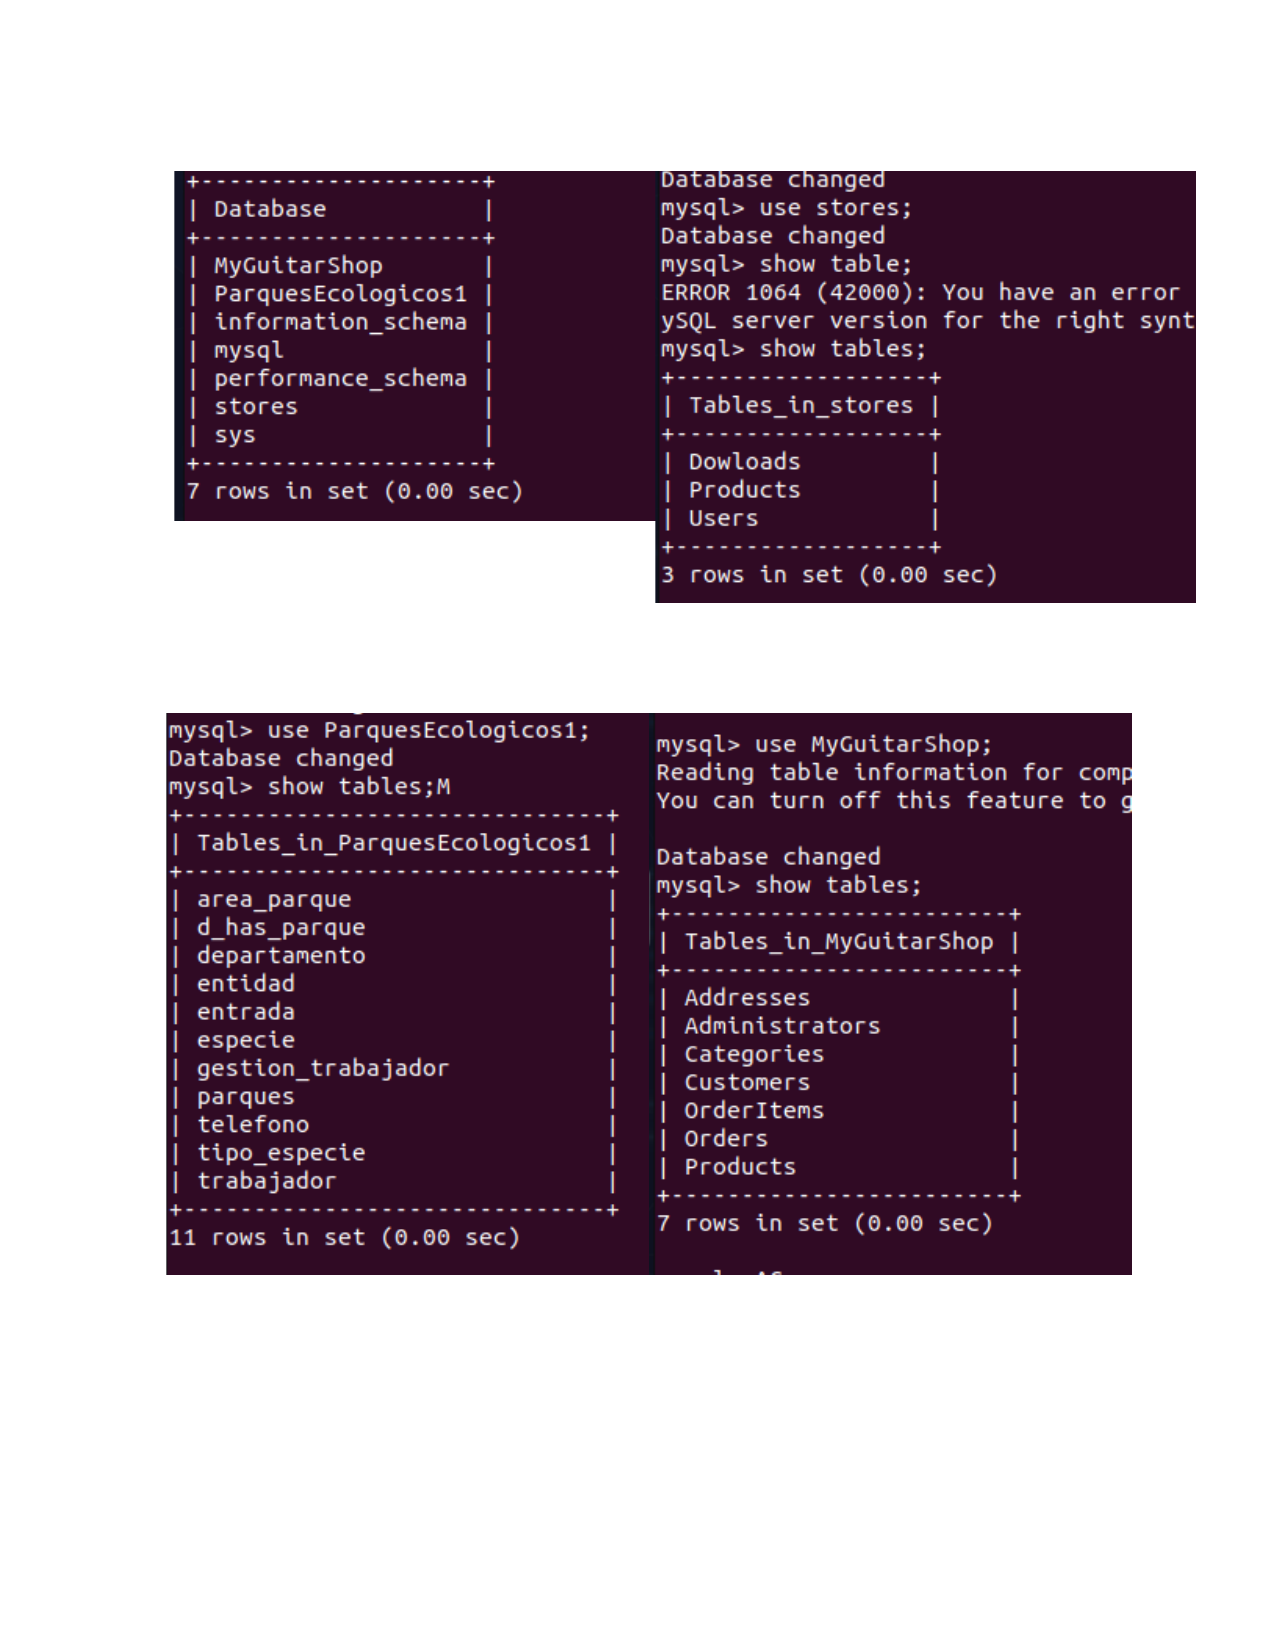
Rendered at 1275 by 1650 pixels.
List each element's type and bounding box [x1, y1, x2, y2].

picture [174, 171, 1196, 603]
picture [166, 713, 1132, 1275]
